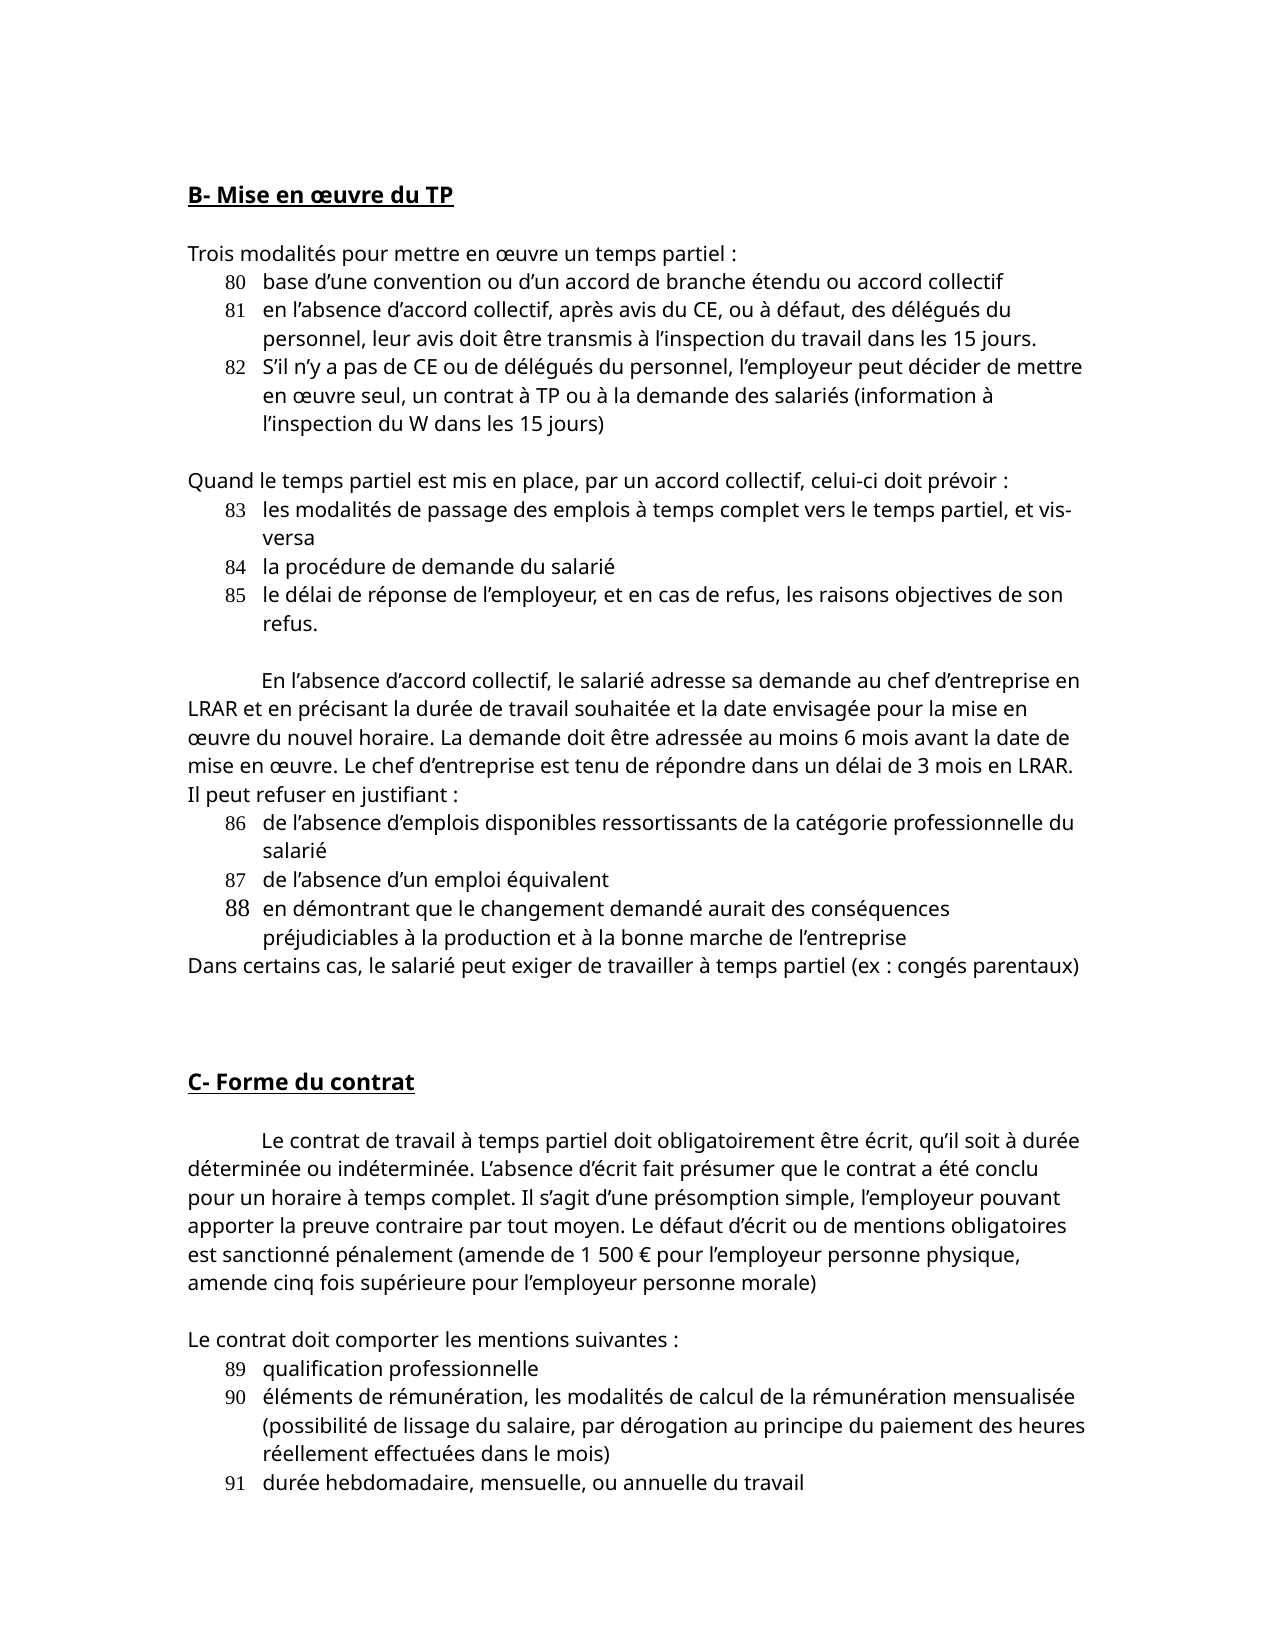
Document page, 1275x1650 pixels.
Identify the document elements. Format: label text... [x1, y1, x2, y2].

text B- Mise en œuvre du TP [187, 179, 1087, 210]
text Le contrat de travail à temps partiel doit obligatoirement être écrit, qu’il soit à durée déterminée ou indéterminée. L’absence d’écrit fait présumer que le contrat a été conclu pour un horaire à temps complet. Il s’agit d’une présomption simple, l’employeur pouvant apporter la preuve contraire par tout moyen. Le défaut d’écrit ou de mentions obligatoires est sanctionné pénalement (amende de 1 500 € pour l’employeur personne physique, amende cinq fois supérieure pour l’employeur personne morale) [187, 1126, 1087, 1297]
text Le contrat doit comporter les mentions suivantes : [187, 1325, 1087, 1354]
text C- Forme du contrat [187, 1066, 1087, 1097]
list S’il n’y a pas de CE ou de délégués du personnel, l’employeur peut décider de mettre en œuvre seul, un contrat à TP ou à la demande des salariés (information à l’inspection du W dans les 15 jours) [225, 352, 1087, 438]
list de l’absence d’un emploi équivalent [225, 865, 1087, 893]
list les modalités de passage des emplois à temps complet vers le temps partiel, et vis-versa [225, 495, 1087, 552]
text Dans certains cas, le salarié peut exiger de travailler à temps partiel (ex : congés parentaux) [187, 951, 1087, 980]
text En l’absence d’accord collectif, le salarié adresse sa demande au chef d’entreprise en LRAR et en précisant la durée de travail souhaitée et la date envisagée pour la mise en œuvre du nouvel horaire. La demande doit être adressée au moins 6 mois avant la date de mise en œuvre. Le chef d’entreprise est tenu de répondre dans un délai de 3 mois en LRAR. Il peut refuser en justifiant : [187, 666, 1087, 808]
list de l’absence d’emplois disponibles ressortissants de la catégorie professionnelle du salarié [225, 808, 1087, 865]
list le délai de réponse de l’employeur, et en cas de refus, les raisons objectives de son refus. [225, 580, 1087, 637]
list en l’absence d’accord collectif, après avis du CE, ou à défaut, des délégués du personnel, leur avis doit être transmis à l’inspection du travail dans les 15 jours. [225, 296, 1087, 352]
text Trois modalités pour mettre en œuvre un temps partiel : [187, 239, 1087, 267]
list qualification professionnelle [225, 1354, 1087, 1382]
list éléments de rémunération, les modalités de calcul de la rémunération mensualisée (possibilité de lissage du salaire, par dérogation au principe du paiement des heures réellement effectuées dans le mois) [225, 1382, 1087, 1468]
list la procédure de demande du salarié [225, 552, 1087, 580]
list base d’une convention ou d’un accord de branche étendu ou accord collectif [225, 267, 1087, 296]
text Quand le temps partiel est mis en place, par un accord collectif, celui-ci doit prévoir : [187, 467, 1087, 495]
list en démontrant que le changement demandé aurait des conséquences préjudiciables à la production et à la bonne marche de l’entreprise [225, 893, 1087, 951]
list durée hebdomadaire, mensuelle, ou annuelle du travail [225, 1468, 1087, 1496]
